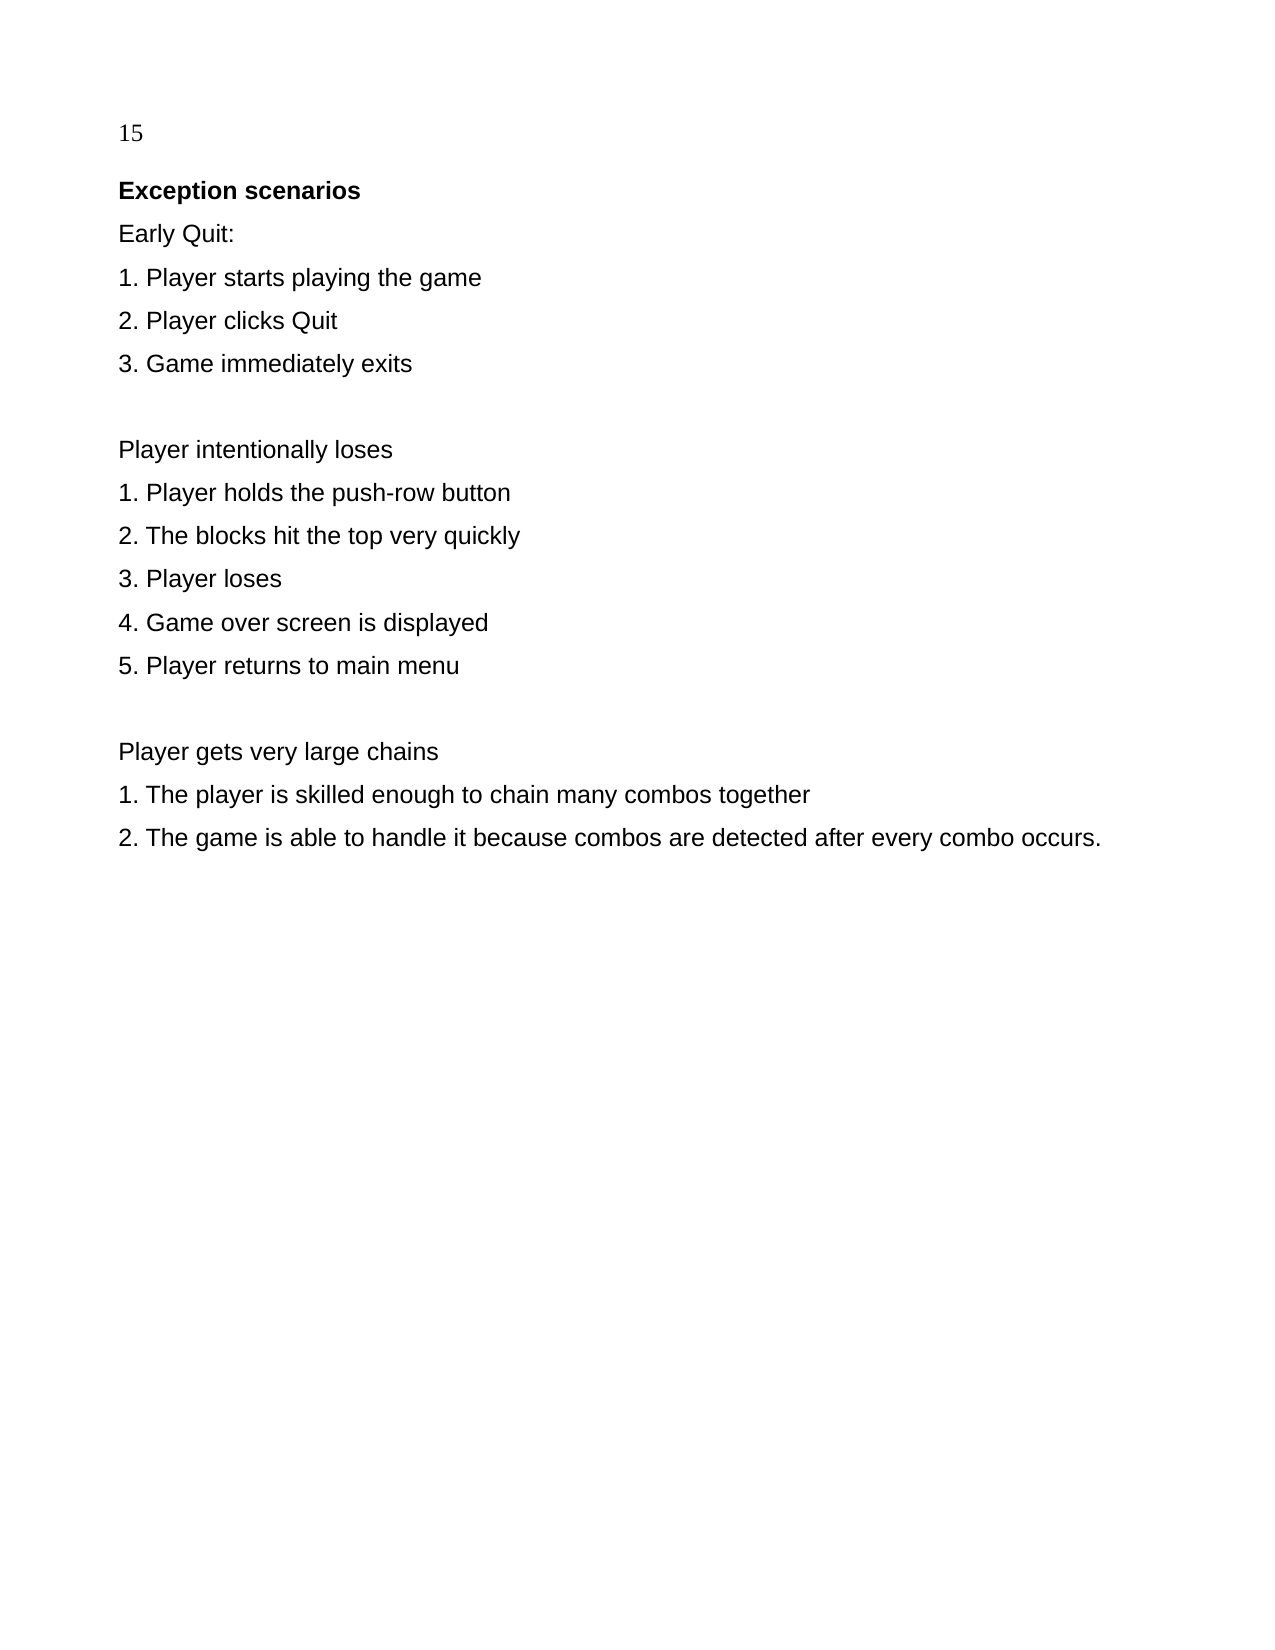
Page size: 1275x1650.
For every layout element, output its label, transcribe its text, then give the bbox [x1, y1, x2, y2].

text 1. Player starts playing the game [118, 263, 1157, 291]
text 3. Player loses [118, 564, 1157, 593]
text 3. Game immediately exits [118, 349, 1157, 378]
text Player gets very large chains [118, 737, 1157, 766]
text Exception scenarios [118, 176, 1157, 205]
text 5. Player returns to main menu [118, 651, 1157, 679]
text 2. The blocks hit the top very quickly [118, 521, 1157, 550]
text 1. The player is skilled enough to chain many combos together [118, 780, 1157, 809]
text Player intentionally loses [118, 435, 1157, 464]
text 2. Player clicks Quit [118, 306, 1157, 334]
text 4. Game over screen is displayed [118, 608, 1157, 636]
text Early Quit: [118, 219, 1157, 248]
text 2. The game is able to handle it because combos are detected after every combo occurs. [118, 823, 1157, 852]
text 1. Player holds the push-row button [118, 478, 1157, 507]
